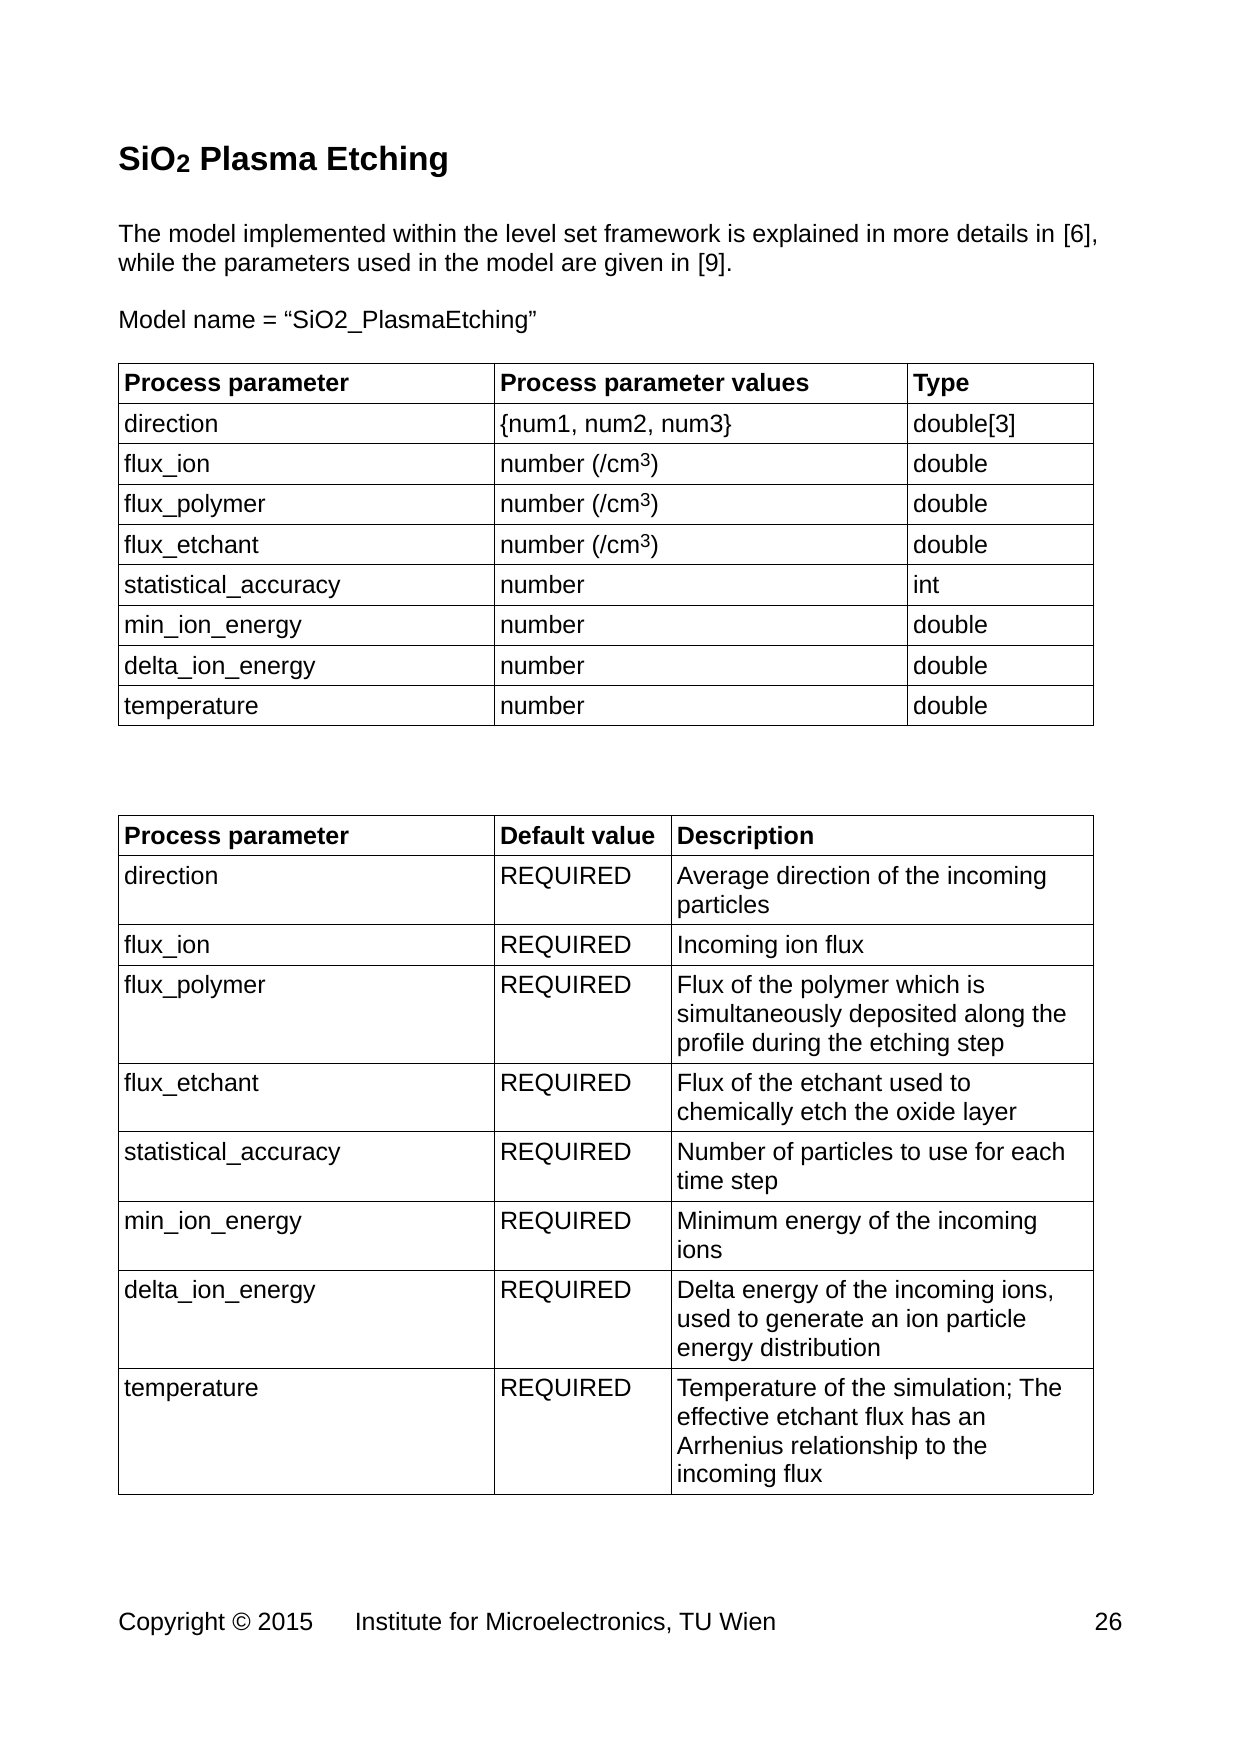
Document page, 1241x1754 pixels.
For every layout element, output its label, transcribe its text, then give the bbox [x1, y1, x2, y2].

table_cell Incoming ion flux [672, 925, 1093, 964]
table_cell number (/cm3) [495, 444, 907, 483]
table_header Description [672, 816, 1093, 855]
table_cell double [908, 606, 1093, 645]
table_cell REQUIRED [495, 966, 671, 1062]
table_header Process parameter [119, 816, 494, 855]
table_cell temperature [119, 686, 494, 725]
table_cell flux_etchant [119, 525, 494, 564]
table_cell REQUIRED [495, 1271, 671, 1367]
table_cell direction [119, 404, 494, 443]
table_cell {num1, num2, num3} [495, 404, 907, 443]
subtitle SiO2 Plasma Etching [118, 139, 1122, 178]
table_cell number [495, 606, 907, 645]
text Model name = “SiO2_PlasmaEtching” [118, 305, 1122, 334]
table_cell double [908, 485, 1093, 524]
table_cell temperature [119, 1369, 494, 1494]
table_cell delta_ion_energy [119, 646, 494, 685]
table_cell statistical_accuracy [119, 565, 494, 604]
table_cell REQUIRED [495, 1202, 671, 1269]
table_cell statistical_accuracy [119, 1132, 494, 1201]
table_cell delta_ion_energy [119, 1271, 494, 1367]
table_header Process parameter [119, 364, 494, 403]
table_cell double [908, 646, 1093, 685]
table_cell flux_polymer [119, 485, 494, 524]
table_cell number (/cm3) [495, 525, 907, 564]
table_cell number [495, 686, 907, 725]
table_cell Average direction of the incoming particles [672, 856, 1093, 924]
table_header Type [908, 364, 1093, 403]
table_cell Temperature of the simulation; The effective etchant flux has an Arrhenius relationship to the incoming flux [672, 1369, 1093, 1494]
table_cell Minimum energy of the incoming ions [672, 1202, 1093, 1269]
table_header Process parameter values [495, 364, 907, 403]
table_cell min_ion_energy [119, 606, 494, 645]
table_header Default value [495, 816, 671, 855]
text The model implemented within the level set framework is explained in more details in [6], while the parameters used in the model are given in [9]. [118, 219, 1122, 276]
table_cell flux_ion [119, 444, 494, 483]
table_cell Delta energy of the incoming ions, used to generate an ion particle energy distribution [672, 1271, 1093, 1367]
table_cell int [908, 565, 1093, 604]
table_cell double [908, 525, 1093, 564]
table_cell direction [119, 856, 494, 924]
table_cell double[3] [908, 404, 1093, 443]
table_cell flux_polymer [119, 966, 494, 1062]
table_cell Flux of the polymer which is simultaneously deposited along the profile during the etching step [672, 966, 1093, 1062]
table_cell REQUIRED [495, 1369, 671, 1494]
table_cell flux_ion [119, 925, 494, 964]
table_cell double [908, 444, 1093, 483]
table_cell REQUIRED [495, 1132, 671, 1201]
table_cell REQUIRED [495, 925, 671, 964]
table_cell min_ion_energy [119, 1202, 494, 1269]
table_cell double [908, 686, 1093, 725]
table_cell Flux of the etchant used to chemically etch the oxide layer [672, 1064, 1093, 1131]
table_cell Number of particles to use for each time step [672, 1132, 1093, 1201]
table_cell flux_etchant [119, 1064, 494, 1131]
table_cell number [495, 646, 907, 685]
table_cell number (/cm3) [495, 485, 907, 524]
table_cell REQUIRED [495, 1064, 671, 1131]
table_cell REQUIRED [495, 856, 671, 924]
table_cell number [495, 565, 907, 604]
